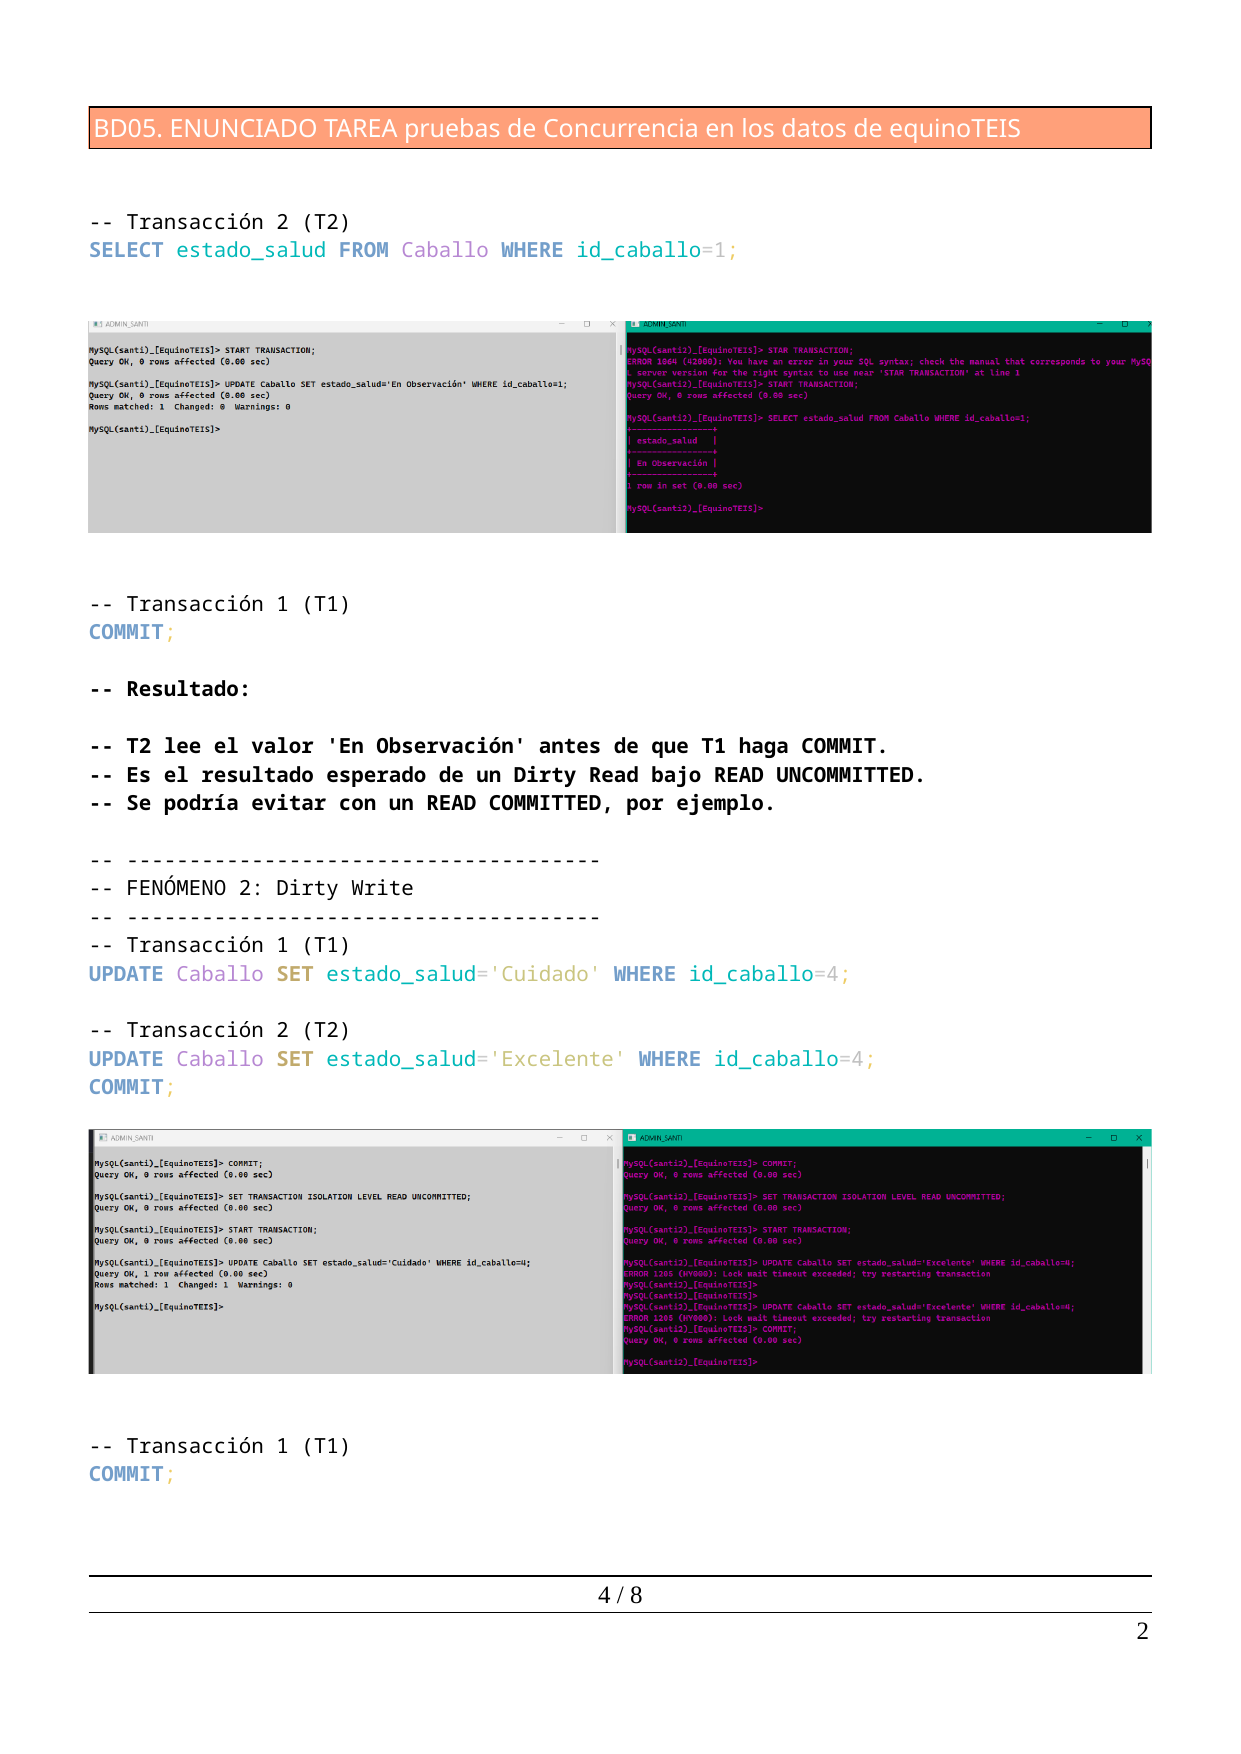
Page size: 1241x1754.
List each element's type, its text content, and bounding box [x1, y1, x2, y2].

text -- -------------------------------------- [88, 902, 1152, 930]
text -- FENÓMENO 2: Dirty Write [88, 873, 1152, 902]
text SELECT estado_salud FROM Caballo WHERE id_caballo=1; [88, 236, 1152, 264]
text -- T2 lee el valor 'En Observación' antes de que T1 haga COMMIT. [88, 731, 1152, 760]
text UPDATE Caballo SET estado_salud='Excelente' WHERE id_caballo=4; [88, 1044, 1152, 1072]
text -- Transacción 2 (T2) [88, 207, 1152, 236]
text -- Resultado: [88, 674, 1152, 703]
text -- Se podría evitar con un READ COMMITTED, por ejemplo. [88, 788, 1152, 817]
text -- Transacción 1 (T1) [88, 589, 1152, 617]
text -- Es el resultado esperado de un Dirty Read bajo READ UNCOMMITTED. [88, 760, 1152, 788]
text -- Transacción 1 (T1) [88, 1431, 1152, 1459]
text -- Transacción 1 (T1) [88, 930, 1152, 959]
text -- Transacción 2 (T2) [88, 1016, 1152, 1044]
text COMMIT; [88, 617, 1152, 646]
text UPDATE Caballo SET estado_salud='Cuidado' WHERE id_caballo=4; [88, 959, 1152, 987]
picture [88, 1129, 1152, 1374]
text -- -------------------------------------- [88, 845, 1152, 873]
text COMMIT; [88, 1459, 1152, 1488]
picture [88, 321, 1152, 533]
text COMMIT; [88, 1072, 1152, 1101]
